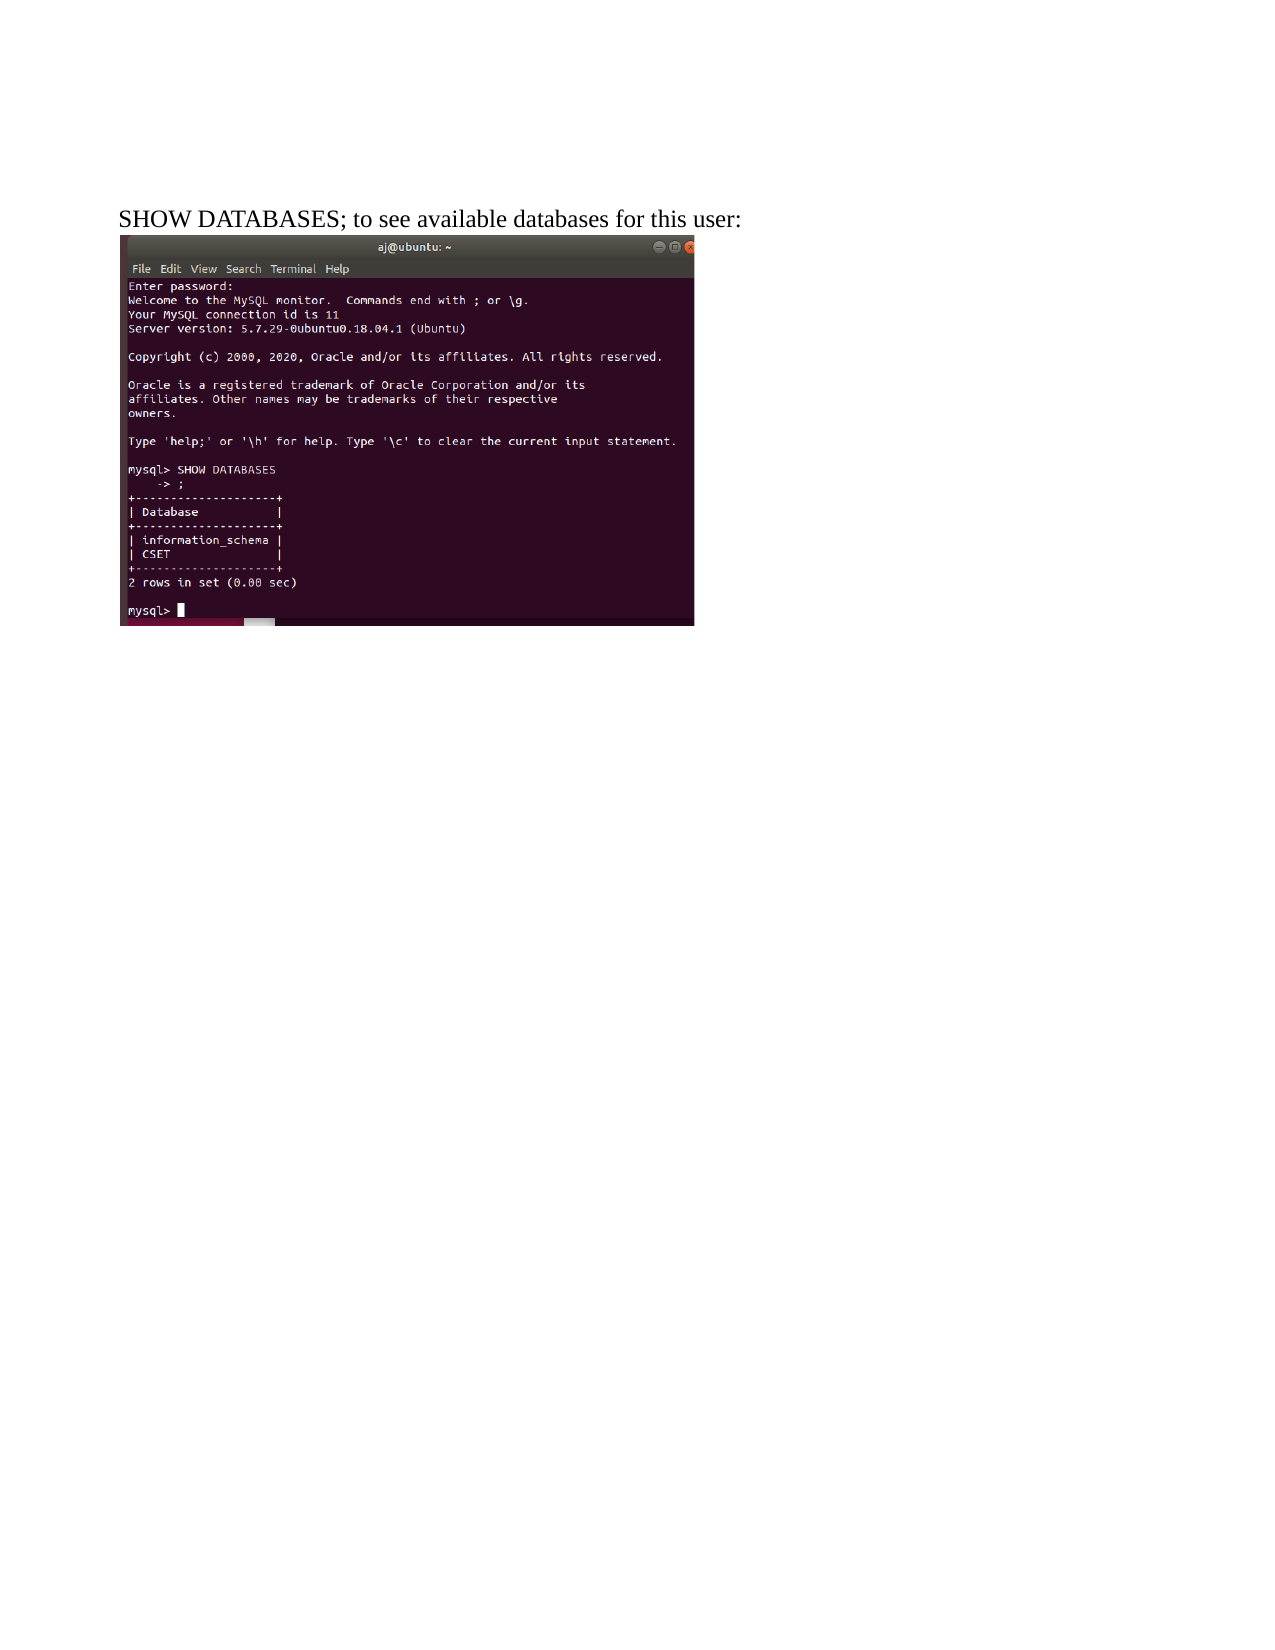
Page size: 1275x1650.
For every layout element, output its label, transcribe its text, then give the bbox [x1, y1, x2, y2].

text SHOW DATABASES; to see available databases for this user: [118, 204, 1157, 262]
picture [120, 235, 695, 626]
